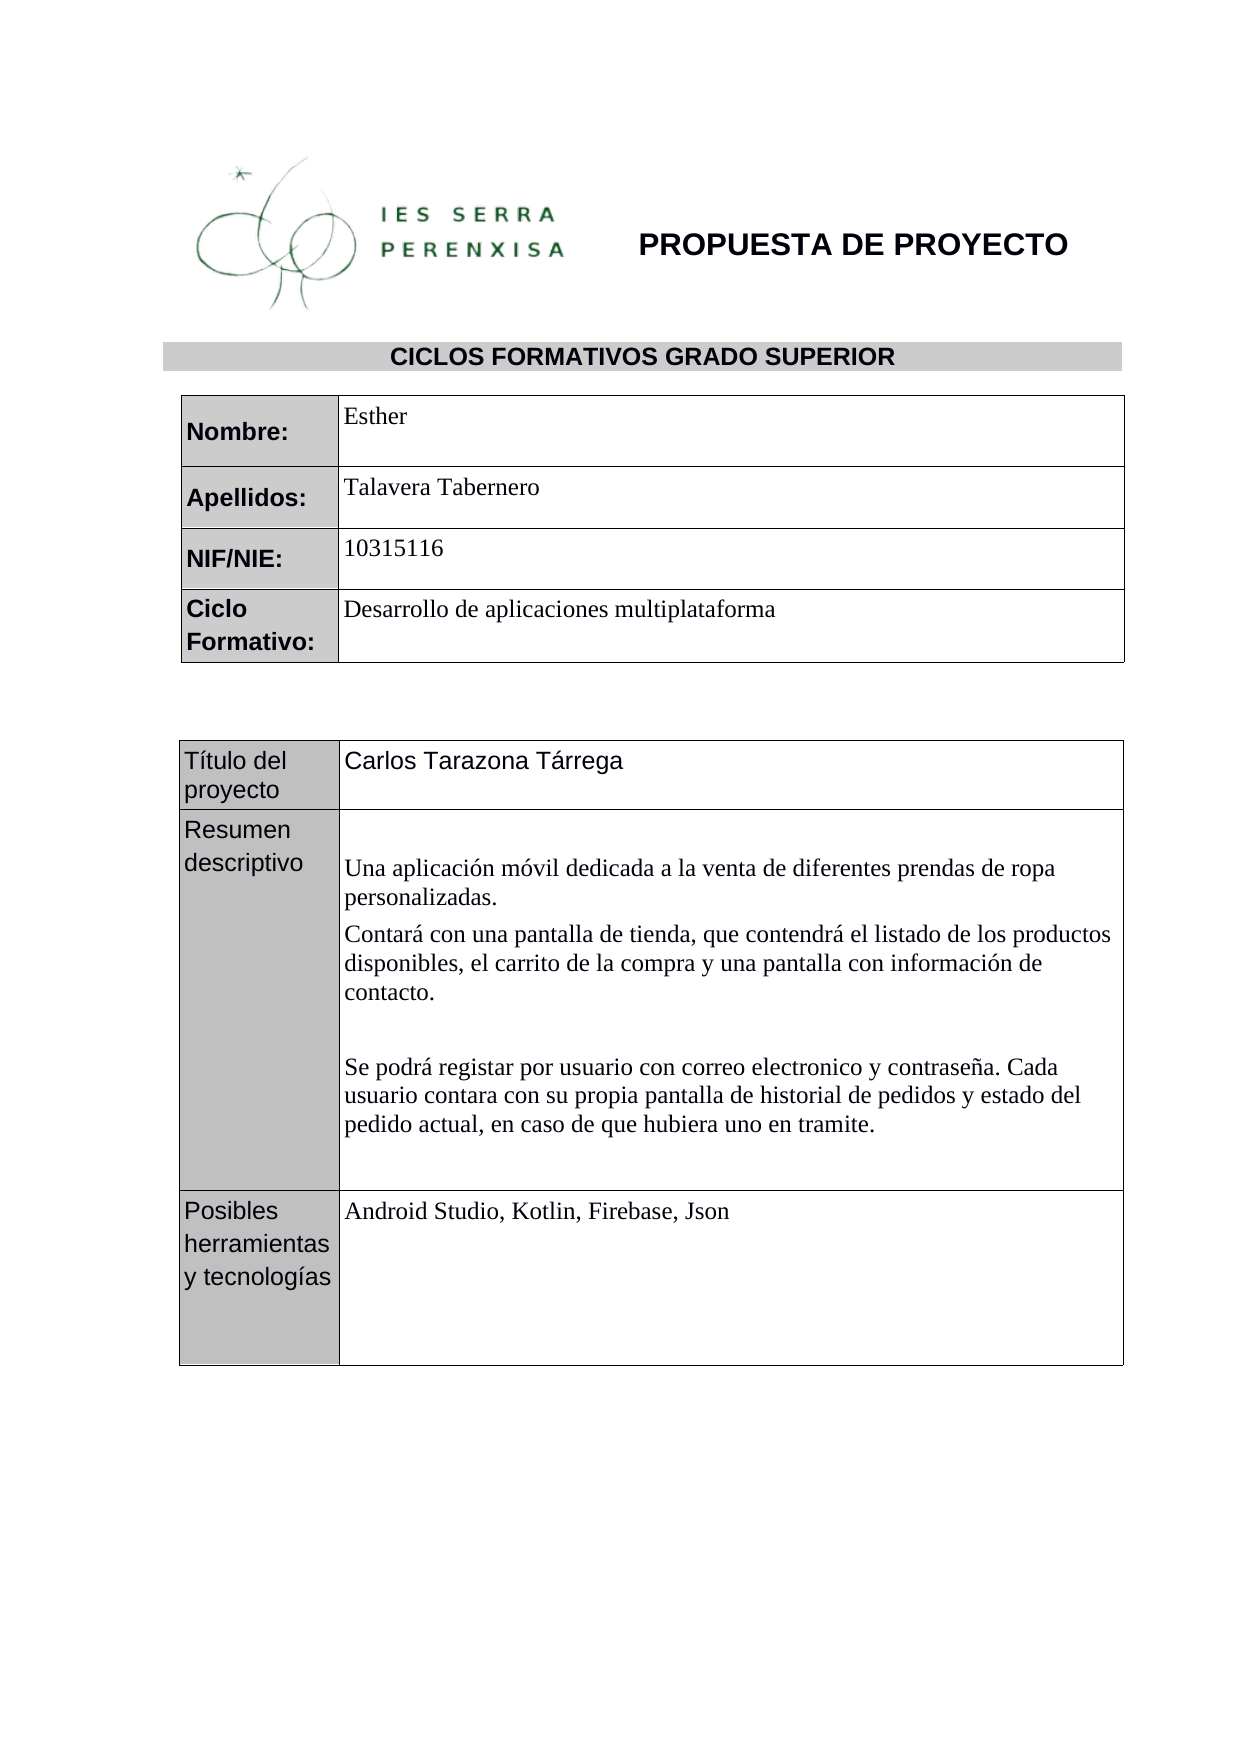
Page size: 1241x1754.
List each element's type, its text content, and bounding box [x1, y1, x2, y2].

table_cell Desarrollo de aplicaciones multiplataforma [339, 590, 1124, 662]
table_cell Resumen descriptivo [180, 810, 339, 1190]
text PROPUESTA DE PROYECTO [576, 226, 1122, 262]
table_cell Una aplicación móvil dedicada a la venta de diferentes prendas de ropa personalizadas. Contará con una pantalla de tienda, que contendrá el listado de los productos disponibles, el carrito de la compra y una pantalla con información de contacto. Se podrá registar por usuario con correo electronico y contraseña. Cada usuario contara con su propia pantalla de historial de pedidos y estado del pedido actual, en caso de que hubiera uno en tramite. [340, 810, 1123, 1190]
table_cell Ciclo Formativo: [182, 590, 338, 662]
table_cell NIF/NIE: [182, 529, 338, 588]
table_cell Talavera Tabernero [339, 467, 1124, 527]
table_cell Android Studio, Kotlin, Firebase, Json [340, 1191, 1123, 1364]
table_header Esther [339, 396, 1124, 466]
table_cell 10315116 [339, 529, 1124, 588]
table_header Carlos Tarazona Tárrega [340, 741, 1123, 809]
text [163, 226, 196, 262]
table_header Título del proyecto [180, 741, 339, 809]
picture [196, 154, 576, 317]
table_header Nombre: [182, 396, 338, 466]
text CICLOS FORMATIVOS GRADO SUPERIOR [163, 342, 1122, 371]
table_cell Apellidos: [182, 467, 338, 527]
table_cell Posibles herramientas y tecnologías [180, 1191, 339, 1364]
